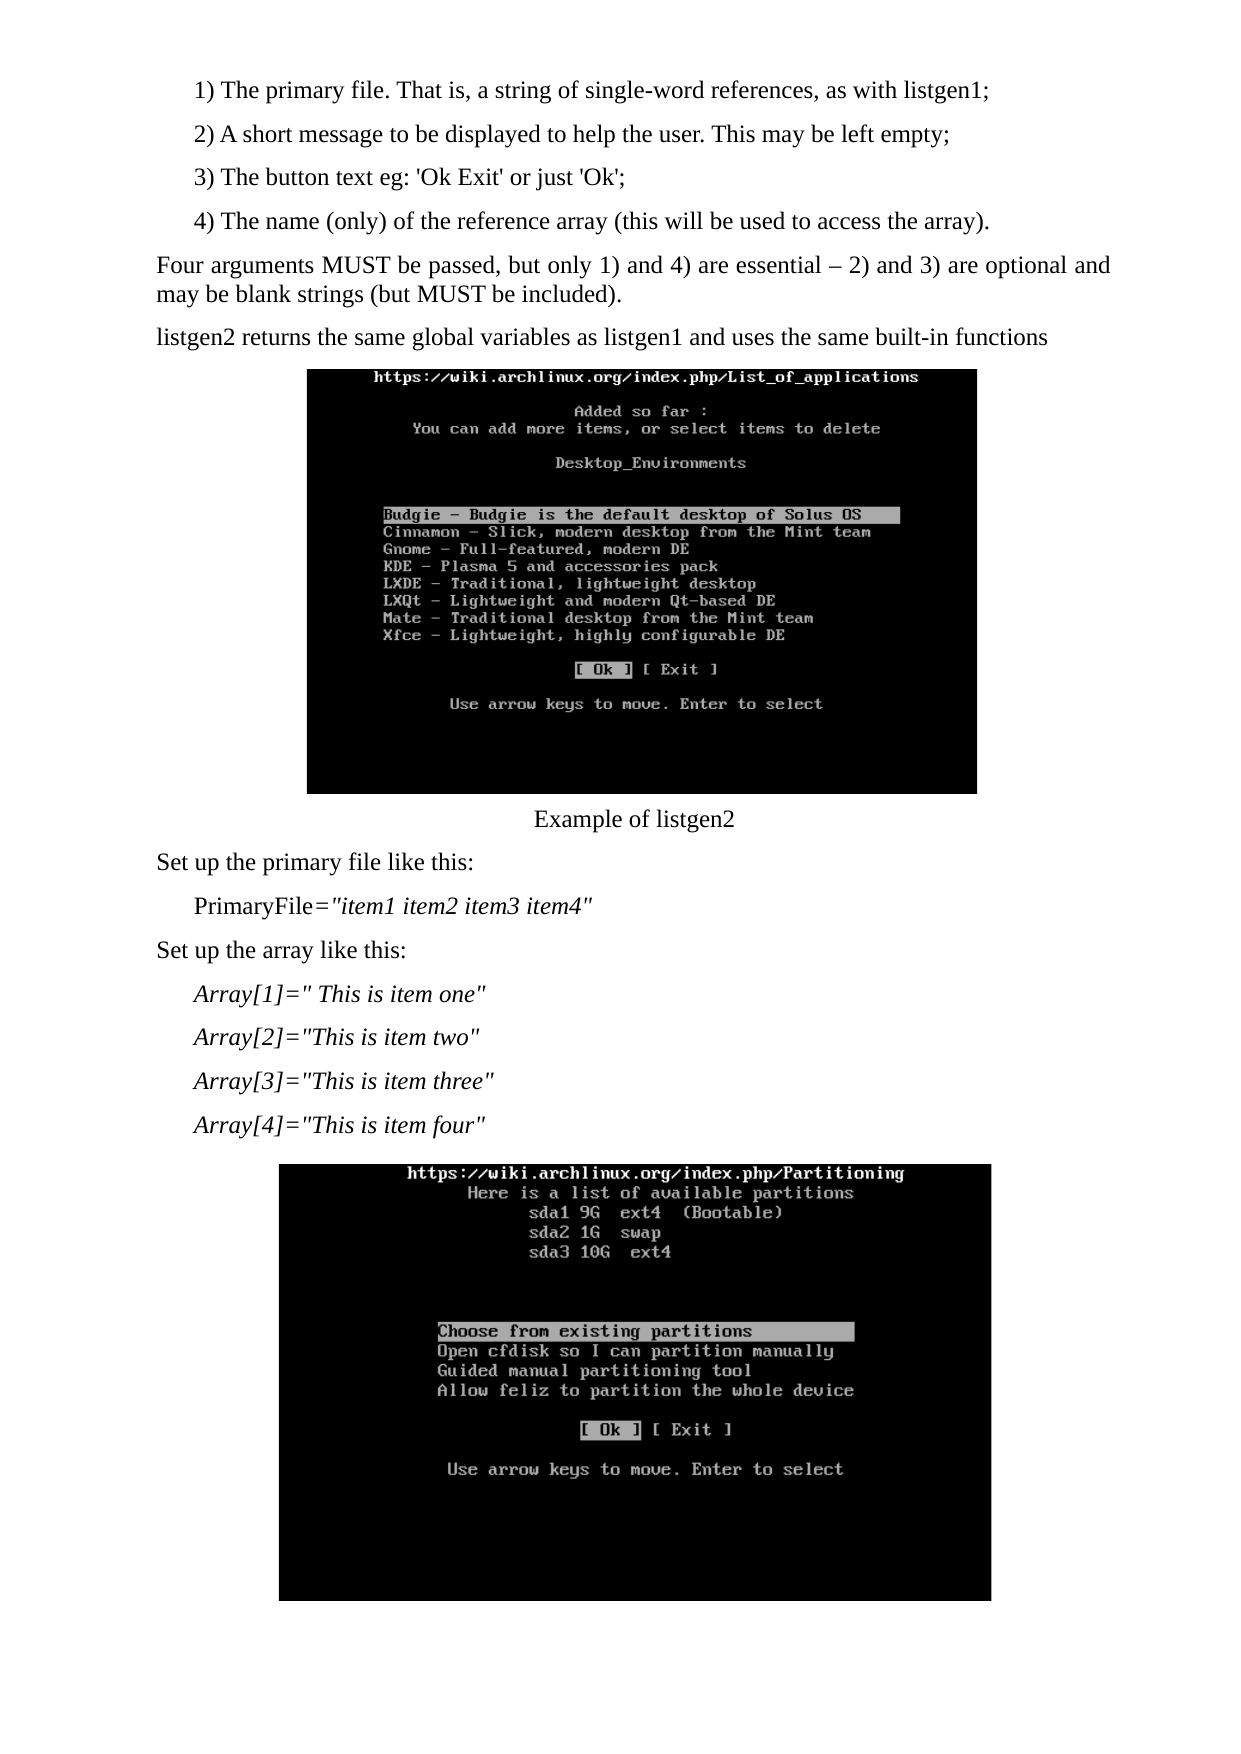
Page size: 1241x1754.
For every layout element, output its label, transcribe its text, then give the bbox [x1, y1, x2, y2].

text Array[4]="This is item four" [156, 1110, 1112, 1139]
text 1) The primary file. That is, a string of single-word references, as with listgen1; [156, 75, 1112, 104]
text Array[2]="This is item two" [156, 1022, 1112, 1051]
text PrimaryFile="item1 item2 item3 item4" [156, 891, 1112, 920]
text 3) The button text eg: 'Ok Exit' or just 'Ok'; [156, 162, 1112, 191]
text listgen2 returns the same global variables as listgen1 and uses the same built-in functions [156, 322, 1112, 351]
text Four arguments MUST be passed, but only 1) and 4) are essential – 2) and 3) are optional and may be blank strings (but MUST be included). [156, 250, 1112, 307]
picture [306, 369, 978, 794]
text Array[3]="This is item three" [156, 1066, 1112, 1095]
picture [278, 1164, 992, 1601]
text 2) A short message to be displayed to help the user. This may be left empty; [156, 119, 1112, 147]
text Example of listgen2 [156, 804, 1112, 832]
text Set up the primary file like this: [156, 847, 1112, 876]
text Array[1]=" This is item one" [156, 979, 1112, 1007]
text Set up the array like this: [156, 935, 1112, 964]
text 4) The name (only) of the reference array (this will be used to access the array). [156, 206, 1112, 235]
